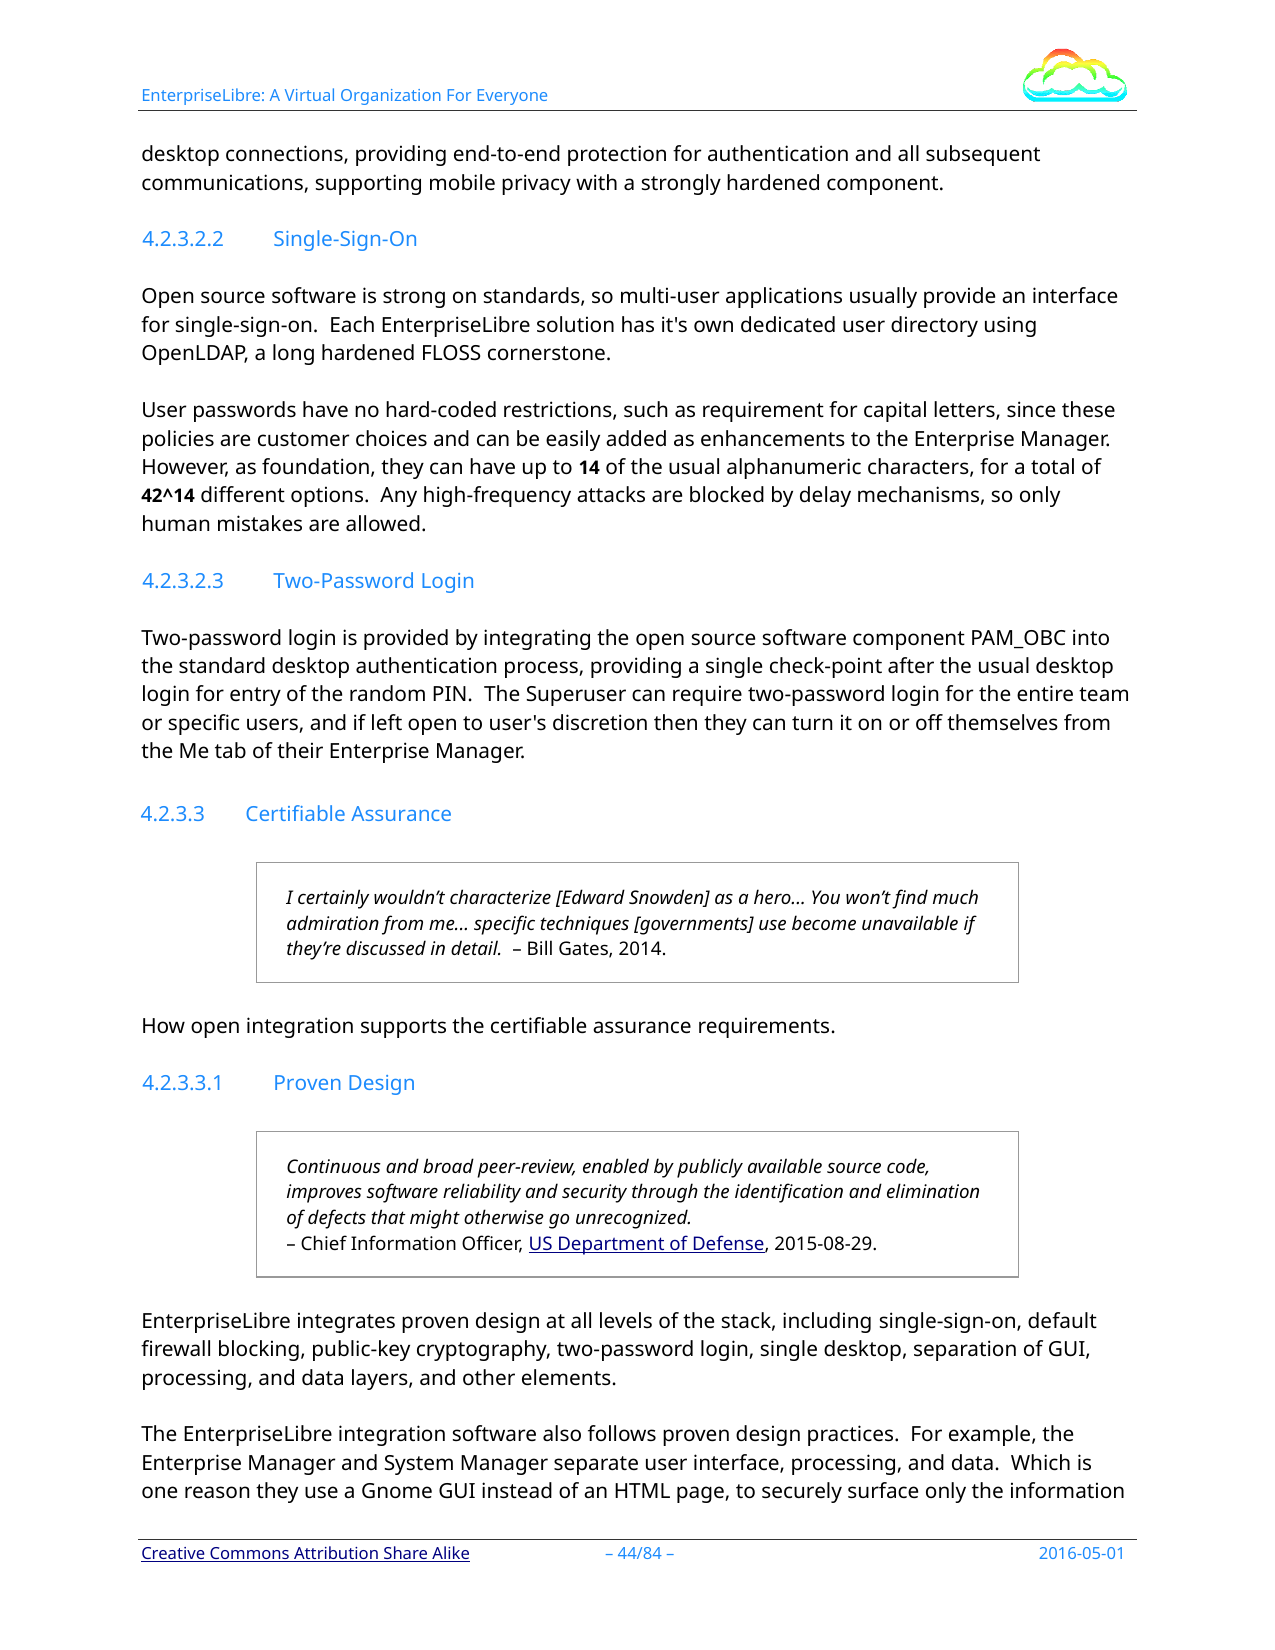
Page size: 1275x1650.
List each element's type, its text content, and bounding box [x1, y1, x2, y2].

subtitle Two-Password Login [137, 566, 1134, 594]
text User passwords have no hard-coded restrictions, such as requirement for capital letters, since these policies are customer choices and can be easily added as enhancements to the Enterprise Manager. However, as foundation, they can have up to 14 of the usual alphanumeric characters, for a total of 42^14 different options. Any high-frequency attacks are blocked by delay mechanisms, so only human mistakes are allowed. [141, 395, 1134, 537]
text Two-password login is provided by integrating the open source software component PAM_OBC into the standard desktop authentication process, providing a single check-point after the usual desktop login for entry of the random PIN. The Superuser can require two-password login for the entire team or specific users, and if left open to user's discretion then they can turn it on or off themselves from the Me tab of their Enterprise Manager. [141, 623, 1134, 765]
text EnterpriseLibre integrates proven design at all levels of the stack, including single-sign-on, default firewall blocking, public-key cryptography, two-password login, single desktop, separation of GUI, processing, and data layers, and other elements. [141, 1306, 1134, 1391]
table_header I certainly wouldn’t characterize [Edward Snowden] as a hero... You won’t find much admiration from me... specific techniques [governments] use become unavailable if they’re discussed in detail. – Bill Gates, 2014. [257, 863, 1018, 982]
table_header Continuous and broad peer-review, enabled by publicly available source code, improves software reliability and security through the identification and elimination of defects that might otherwise go unrecognized. – Chief Information Officer, US Department of Defense, 2015-08-29. [257, 1132, 1018, 1276]
text desktop connections, providing end-to-end protection for authentication and all subsequent communications, supporting mobile privacy with a strongly hardened component. [141, 139, 1134, 196]
picture [1022, 47, 1128, 102]
text The EnterpriseLibre integration software also follows proven design practices. For example, the Enterprise Manager and System Manager separate user interface, processing, and data. Which is one reason they use a Gnome GUI instead of an HTML page, to securely surface only the information [141, 1419, 1134, 1505]
subtitle Single-Sign-On [137, 224, 1134, 253]
text Open source software is strong on standards, so multi-user applications usually provide an interface for single-sign-on. Each EnterpriseLibre solution has it's own dedicated user directory using OpenLDAP, a long hardened FLOSS cornerstone. [141, 281, 1134, 367]
subtitle Proven Design [137, 1068, 1134, 1097]
subtitle Certifiable Assurance [135, 799, 1134, 828]
text How open integration supports the certifiable assurance requirements. [141, 1011, 1134, 1040]
